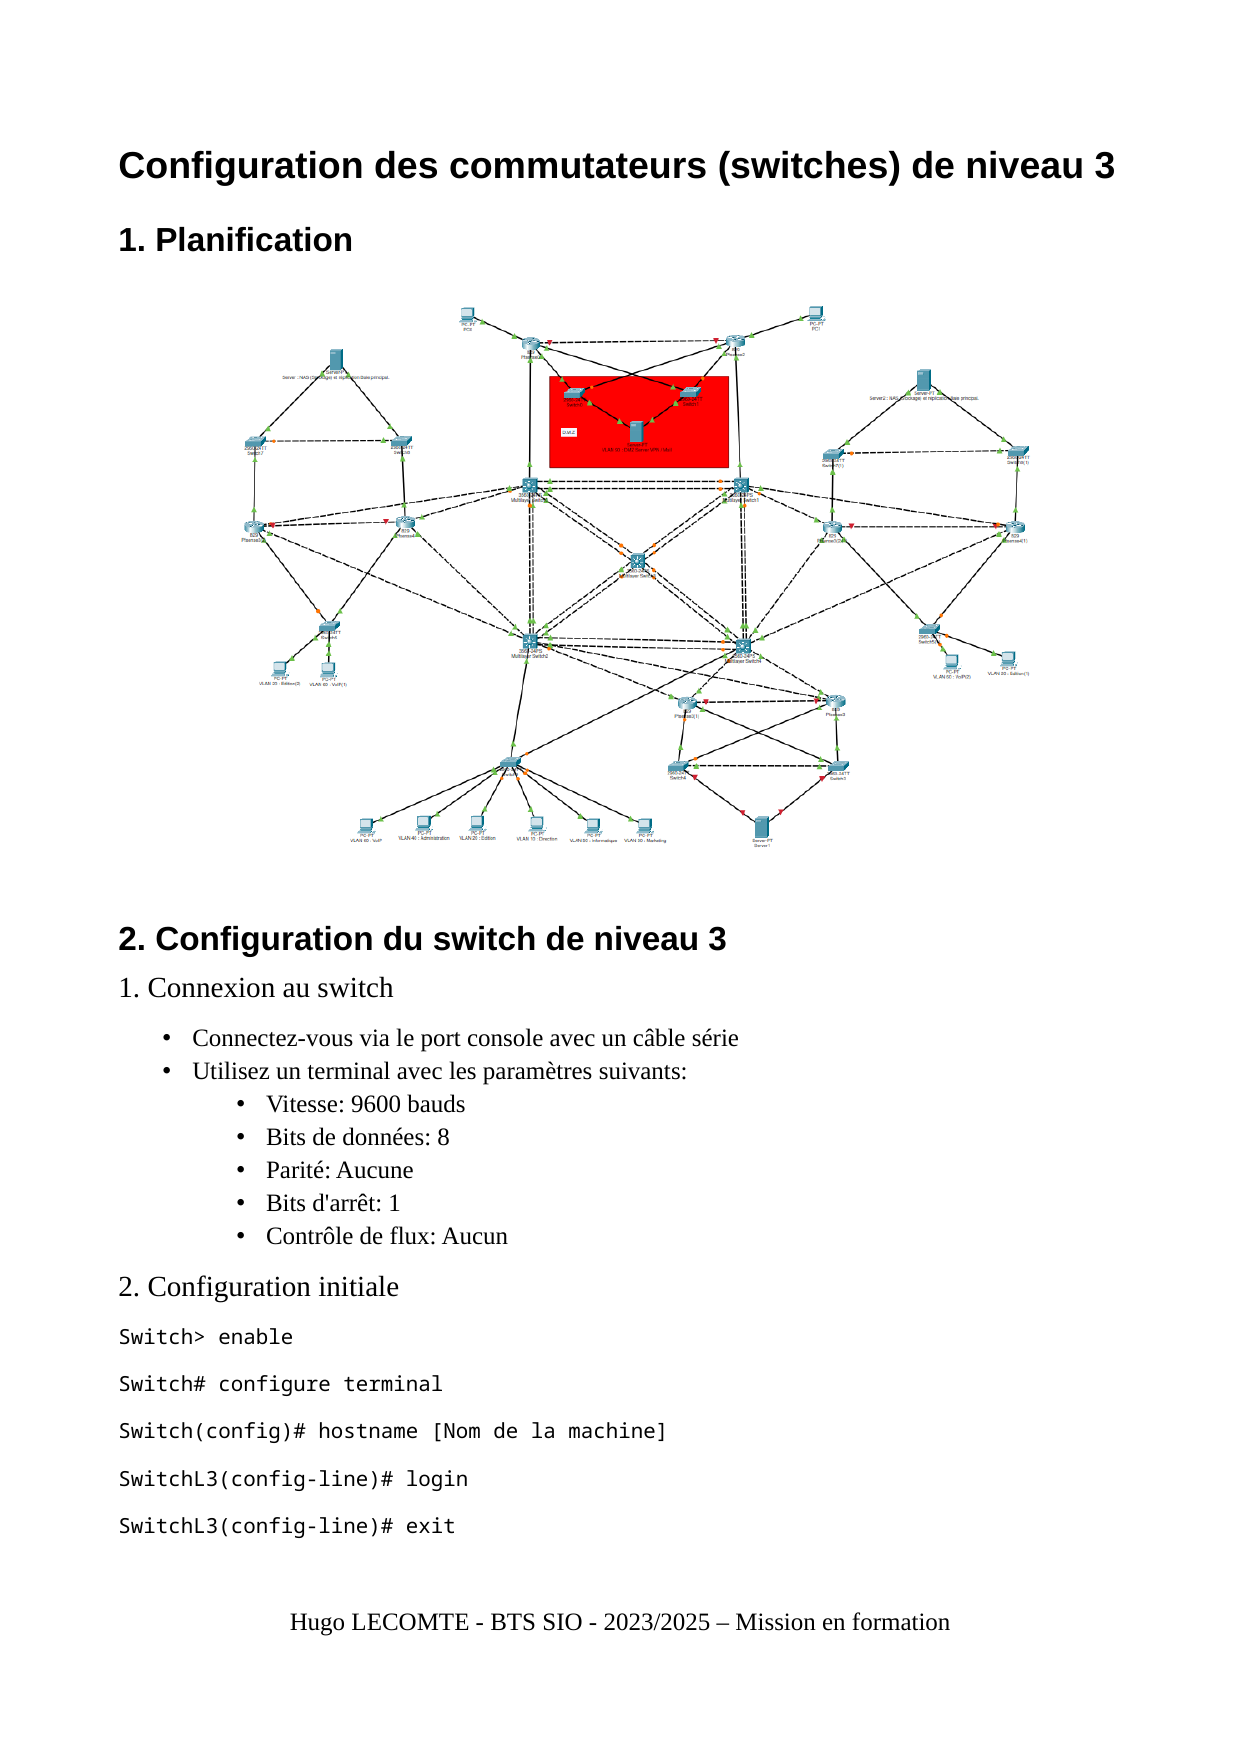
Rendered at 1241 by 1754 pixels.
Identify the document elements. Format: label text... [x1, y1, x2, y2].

subtitle 2. Configuration initiale [118, 1269, 1122, 1302]
list Bits d'arrêt: 1 [236, 1188, 1122, 1217]
text Switch> enable [118, 1322, 1122, 1351]
text SwitchL3(config-line)# login [118, 1464, 1122, 1492]
list Contrôle de flux: Aucun [236, 1221, 1122, 1250]
text SwitchL3(config-line)# exit [118, 1511, 1122, 1539]
picture [118, 270, 1123, 886]
subtitle 1. Planification [118, 219, 1122, 258]
subtitle Configuration des commutateurs (switches) de niveau 3 [118, 143, 1122, 186]
text Switch# configure terminal [118, 1369, 1122, 1398]
subtitle 1. Connexion au switch [118, 970, 1122, 1004]
subtitle 2. Configuration du switch de niveau 3 [118, 886, 1122, 958]
list Parité: Aucune [236, 1155, 1122, 1184]
list Bits de données: 8 [236, 1122, 1122, 1151]
list Connectez-vous via le port console avec un câble série [162, 1023, 1122, 1052]
list Utilisez un terminal avec les paramètres suivants: [162, 1056, 1122, 1085]
list Vitesse: 9600 bauds [236, 1089, 1122, 1118]
text Switch(config)# hostname [Nom de la machine] [118, 1416, 1122, 1445]
